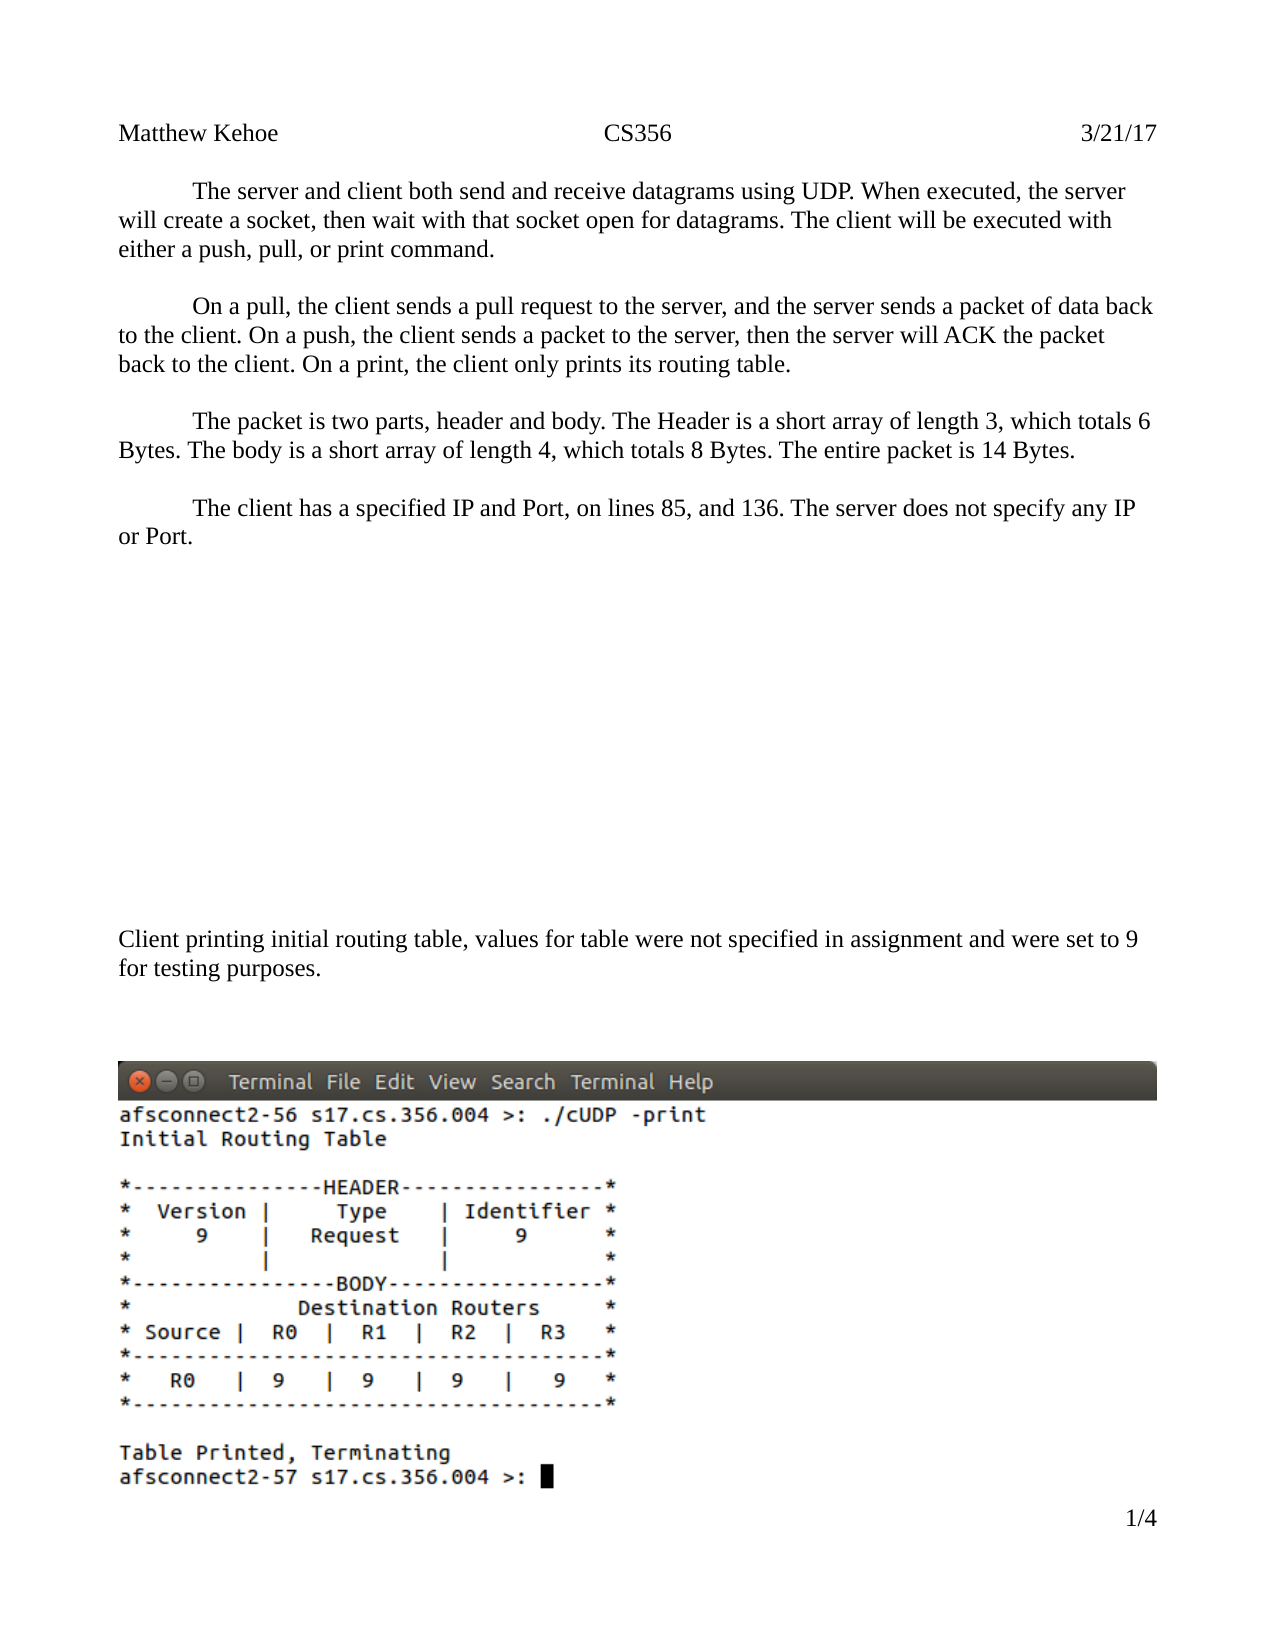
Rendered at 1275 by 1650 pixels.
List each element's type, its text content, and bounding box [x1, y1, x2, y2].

text Client printing initial routing table, values for table were not specified in assignment and were set to 9 for testing purposes. [118, 924, 1157, 981]
picture [118, 1061, 1157, 1505]
text The client has a specified IP and Port, on lines 85, and 136. The server does not specify any IP or Port. [118, 493, 1157, 550]
text The server and client both send and receive datagrams using UDP. When executed, the server will create a socket, then wait with that socket open for datagrams. The client will be executed with either a push, pull, or print command. [118, 176, 1157, 263]
text On a pull, the client sends a pull request to the server, and the server sends a packet of data back to the client. On a push, the client sends a packet to the server, then the server will ACK the packet back to the client. On a print, the client only prints its routing table. [118, 291, 1157, 378]
text The packet is two parts, header and body. The Header is a short array of length 3, which totals 6 Bytes. The body is a short array of length 4, which totals 8 Bytes. The entire packet is 14 Bytes. [118, 406, 1157, 464]
